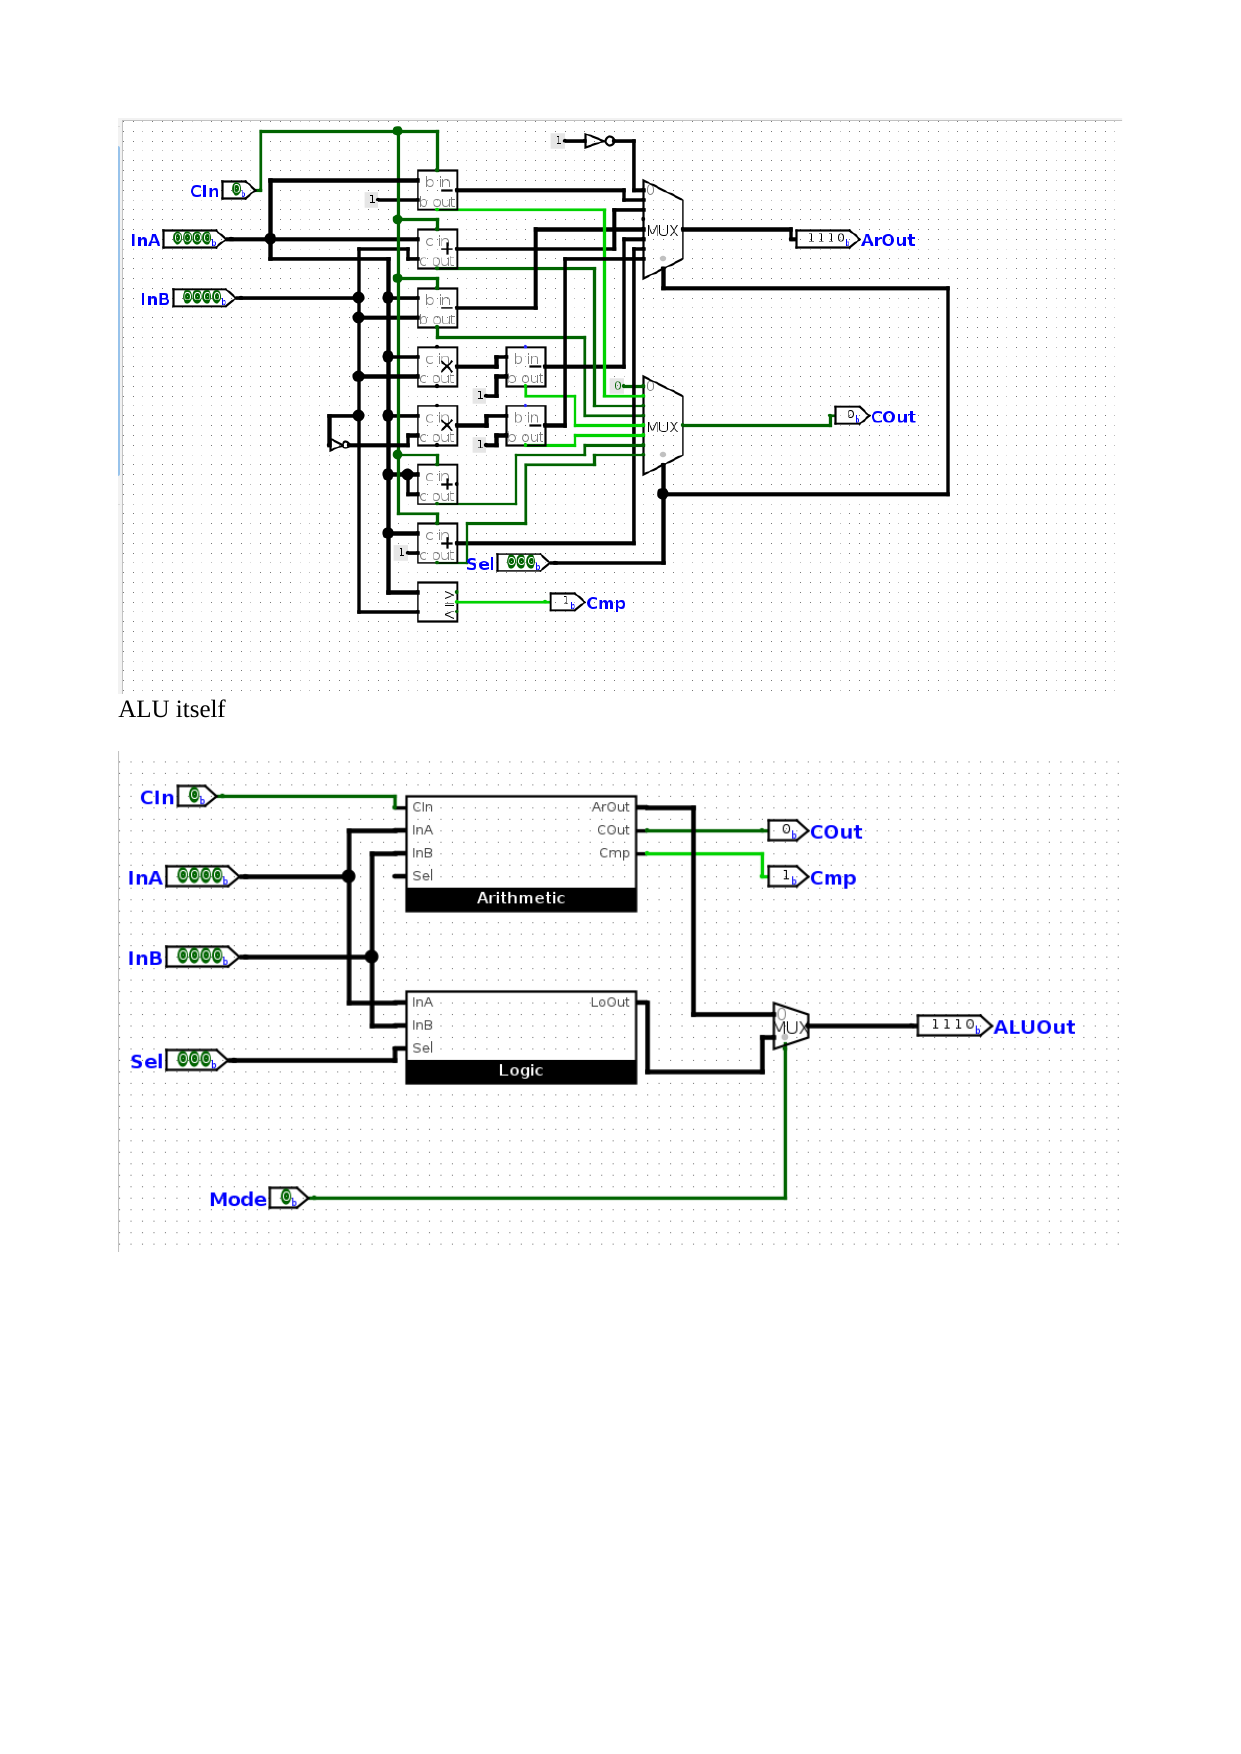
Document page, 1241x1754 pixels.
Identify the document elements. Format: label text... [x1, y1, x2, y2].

text ALU itself [118, 694, 1122, 723]
picture [118, 751, 1123, 1252]
picture [118, 118, 1123, 694]
